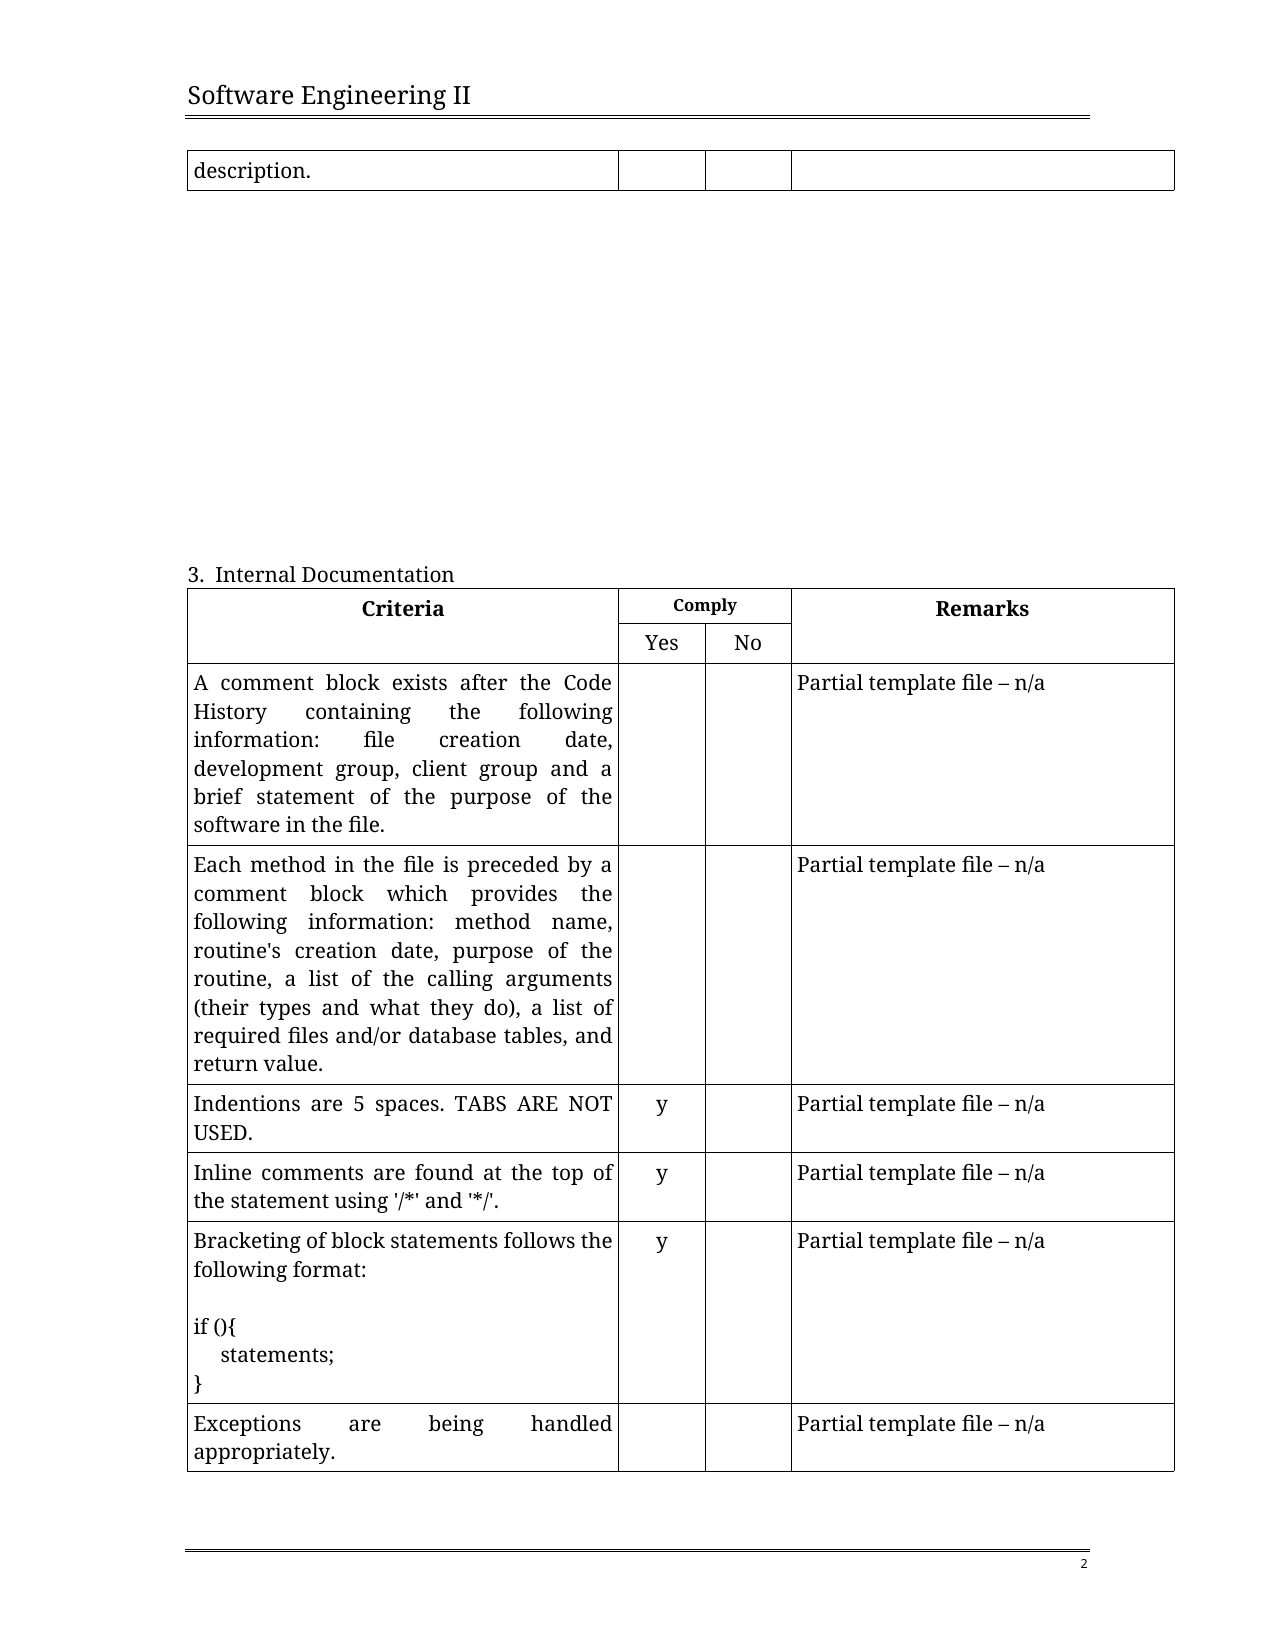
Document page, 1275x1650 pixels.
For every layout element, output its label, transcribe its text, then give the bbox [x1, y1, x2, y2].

table_cell y [619, 1085, 705, 1152]
table_cell Indentions are 5 spaces. TABS ARE NOT USED. [188, 1085, 618, 1152]
table_cell [706, 1404, 791, 1471]
table_cell [706, 1153, 791, 1221]
table_cell Exceptions are being handled appropriately. [188, 1404, 618, 1471]
table_cell description. [188, 151, 618, 190]
table_cell [706, 1085, 791, 1152]
table_cell [792, 151, 1174, 190]
table_cell Bracketing of block statements follows the following format: if (){ statements; } [188, 1222, 618, 1403]
table_cell [706, 1222, 791, 1403]
table_cell [706, 664, 791, 845]
table_cell [706, 846, 791, 1084]
table_cell Partial template file – n/a [792, 846, 1174, 1084]
table_header Comply [619, 589, 791, 622]
table_cell A comment block exists after the Code History containing the following information: file creation date, development group, client group and a brief statement of the purpose of the software in the file. [188, 664, 618, 845]
table_cell [619, 846, 705, 1084]
table_header Criteria [188, 589, 618, 662]
table_cell [619, 664, 705, 845]
table_cell Partial template file – n/a [792, 1085, 1174, 1152]
table_cell Partial template file – n/a [792, 1404, 1174, 1471]
table_cell Inline comments are found at the top of the statement using '/*' and '*/'. [188, 1153, 618, 1221]
table_cell y [619, 1153, 705, 1221]
table_cell [706, 151, 791, 190]
table_cell [619, 151, 705, 190]
table_cell Partial template file – n/a [792, 664, 1174, 845]
table_cell y [619, 1222, 705, 1403]
table_cell Partial template file – n/a [792, 1222, 1174, 1403]
table_cell Each method in the file is preceded by a comment block which provides the following information: method name, routine's creation date, purpose of the routine, a list of the calling arguments (their types and what they do), a list of required files and/or database tables, and return value. [188, 846, 618, 1084]
text 3. Internal Documentation [187, 560, 1087, 588]
table_cell Partial template file – n/a [792, 1153, 1174, 1221]
table_cell Yes [619, 624, 705, 662]
table_header Remarks [792, 589, 1174, 662]
table_cell [619, 1404, 705, 1471]
table_cell No [706, 624, 791, 662]
